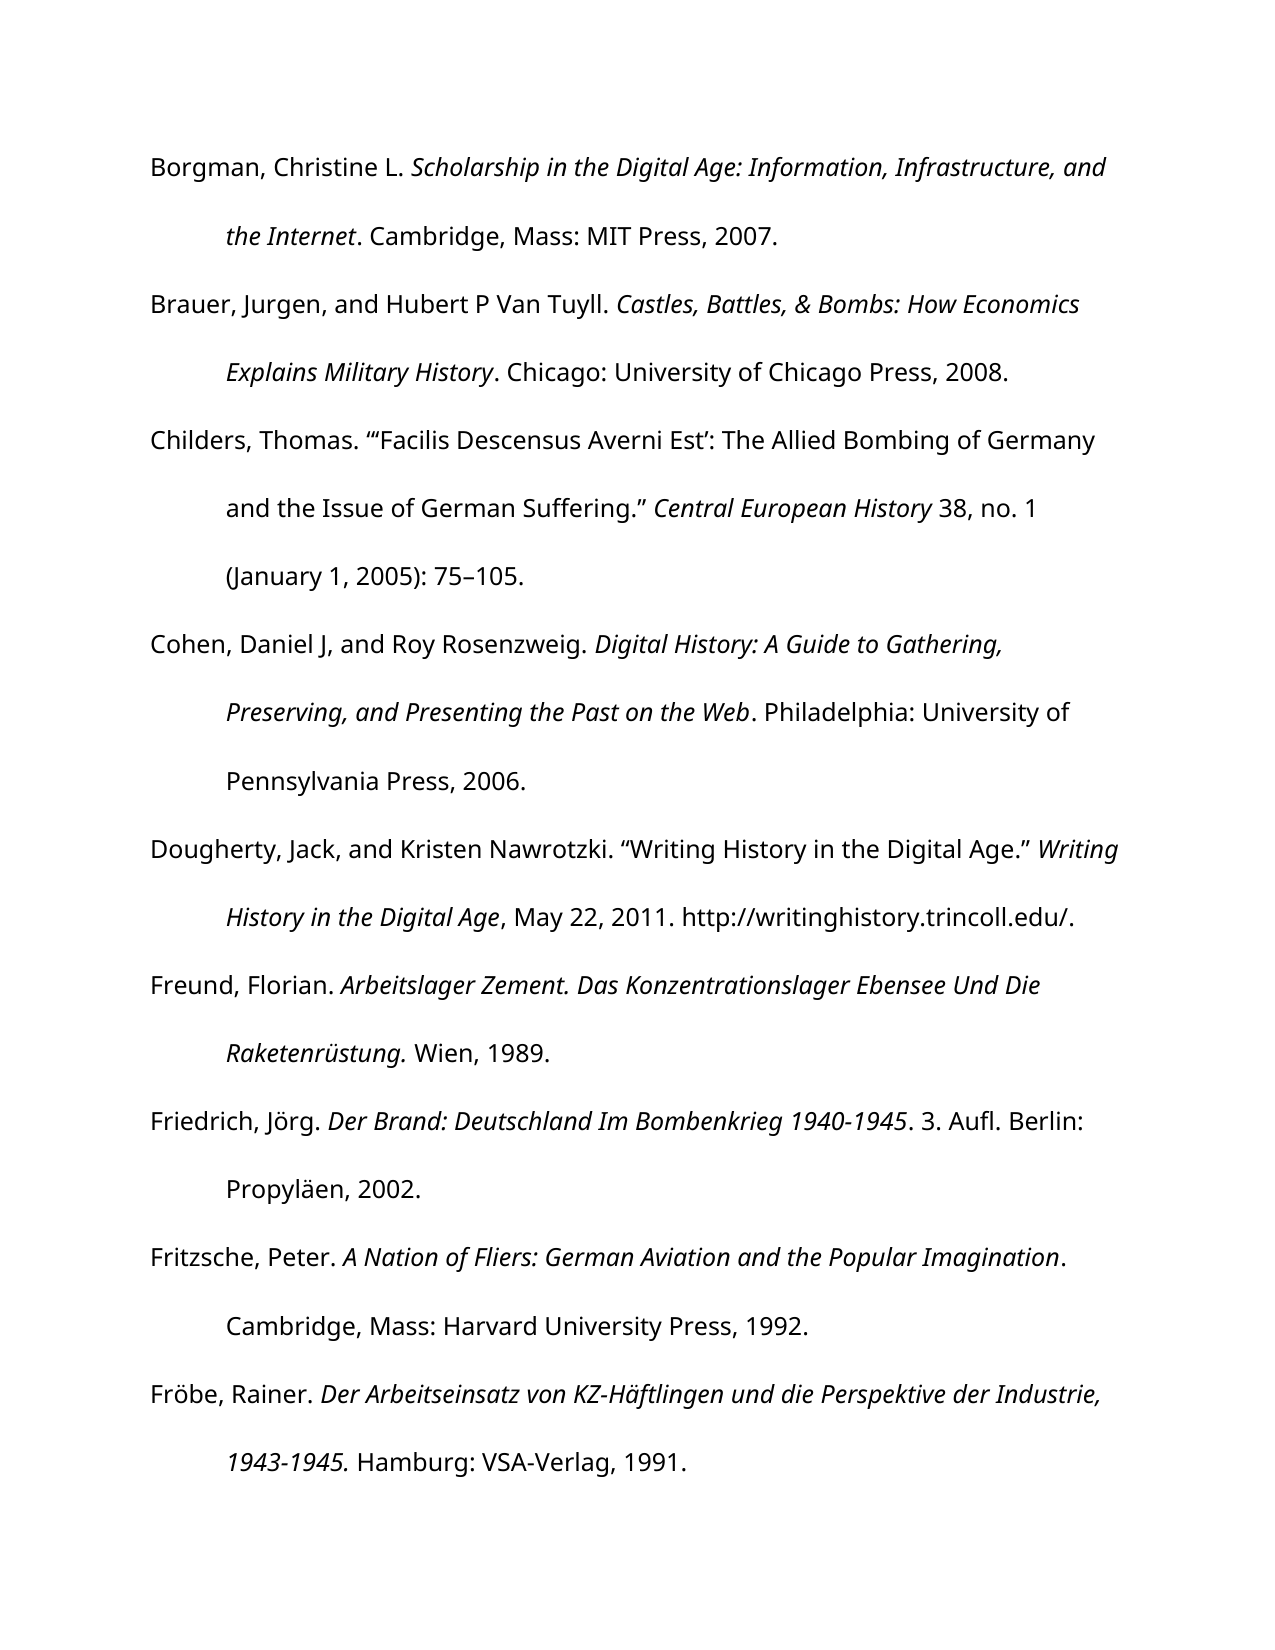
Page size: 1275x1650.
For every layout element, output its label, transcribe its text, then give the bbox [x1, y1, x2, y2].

text Childers, Thomas. “‘Facilis Descensus Averni Est’: The Allied Bombing of Germany and the Issue of German Suffering.” Central European History 38, no. 1 (January 1, 2005): 75–105. [150, 422, 1125, 593]
text Brauer, Jurgen, and Hubert P Van Tuyll. Castles, Battles, & Bombs: How Economics Explains Military History. Chicago: University of Chicago Press, 2008. [150, 286, 1125, 388]
text Fröbe, Rainer. Der Arbeitseinsatz von KZ-Häftlingen und die Perspektive der Industrie, 1943-1945. Hamburg: VSA-Verlag, 1991. [150, 1376, 1125, 1478]
text Freund, Florian. Arbeitslager Zement. Das Konzentrationslager Ebensee Und Die Raketenrüstung. Wien, 1989. [150, 967, 1125, 1070]
text Fritzsche, Peter. A Nation of Fliers: German Aviation and the Popular Imagination. Cambridge, Mass: Harvard University Press, 1992. [150, 1240, 1125, 1342]
text Friedrich, Jörg. Der Brand: Deutschland Im Bombenkrieg 1940-1945. 3. Aufl. Berlin: Propyläen, 2002. [150, 1104, 1125, 1206]
text Dougherty, Jack, and Kristen Nawrotzki. “Writing History in the Digital Age.” Writing History in the Digital Age, May 22, 2011. http://writinghistory.trincoll.edu/. [150, 831, 1125, 933]
text Cohen, Daniel J, and Roy Rosenzweig. Digital History: A Guide to Gathering, Preserving, and Presenting the Past on the Web. Philadelphia: University of Pennsylvania Press, 2006. [150, 627, 1125, 797]
text Borgman, Christine L. Scholarship in the Digital Age: Information, Infrastructure, and the Internet. Cambridge, Mass: MIT Press, 2007. [150, 150, 1125, 252]
